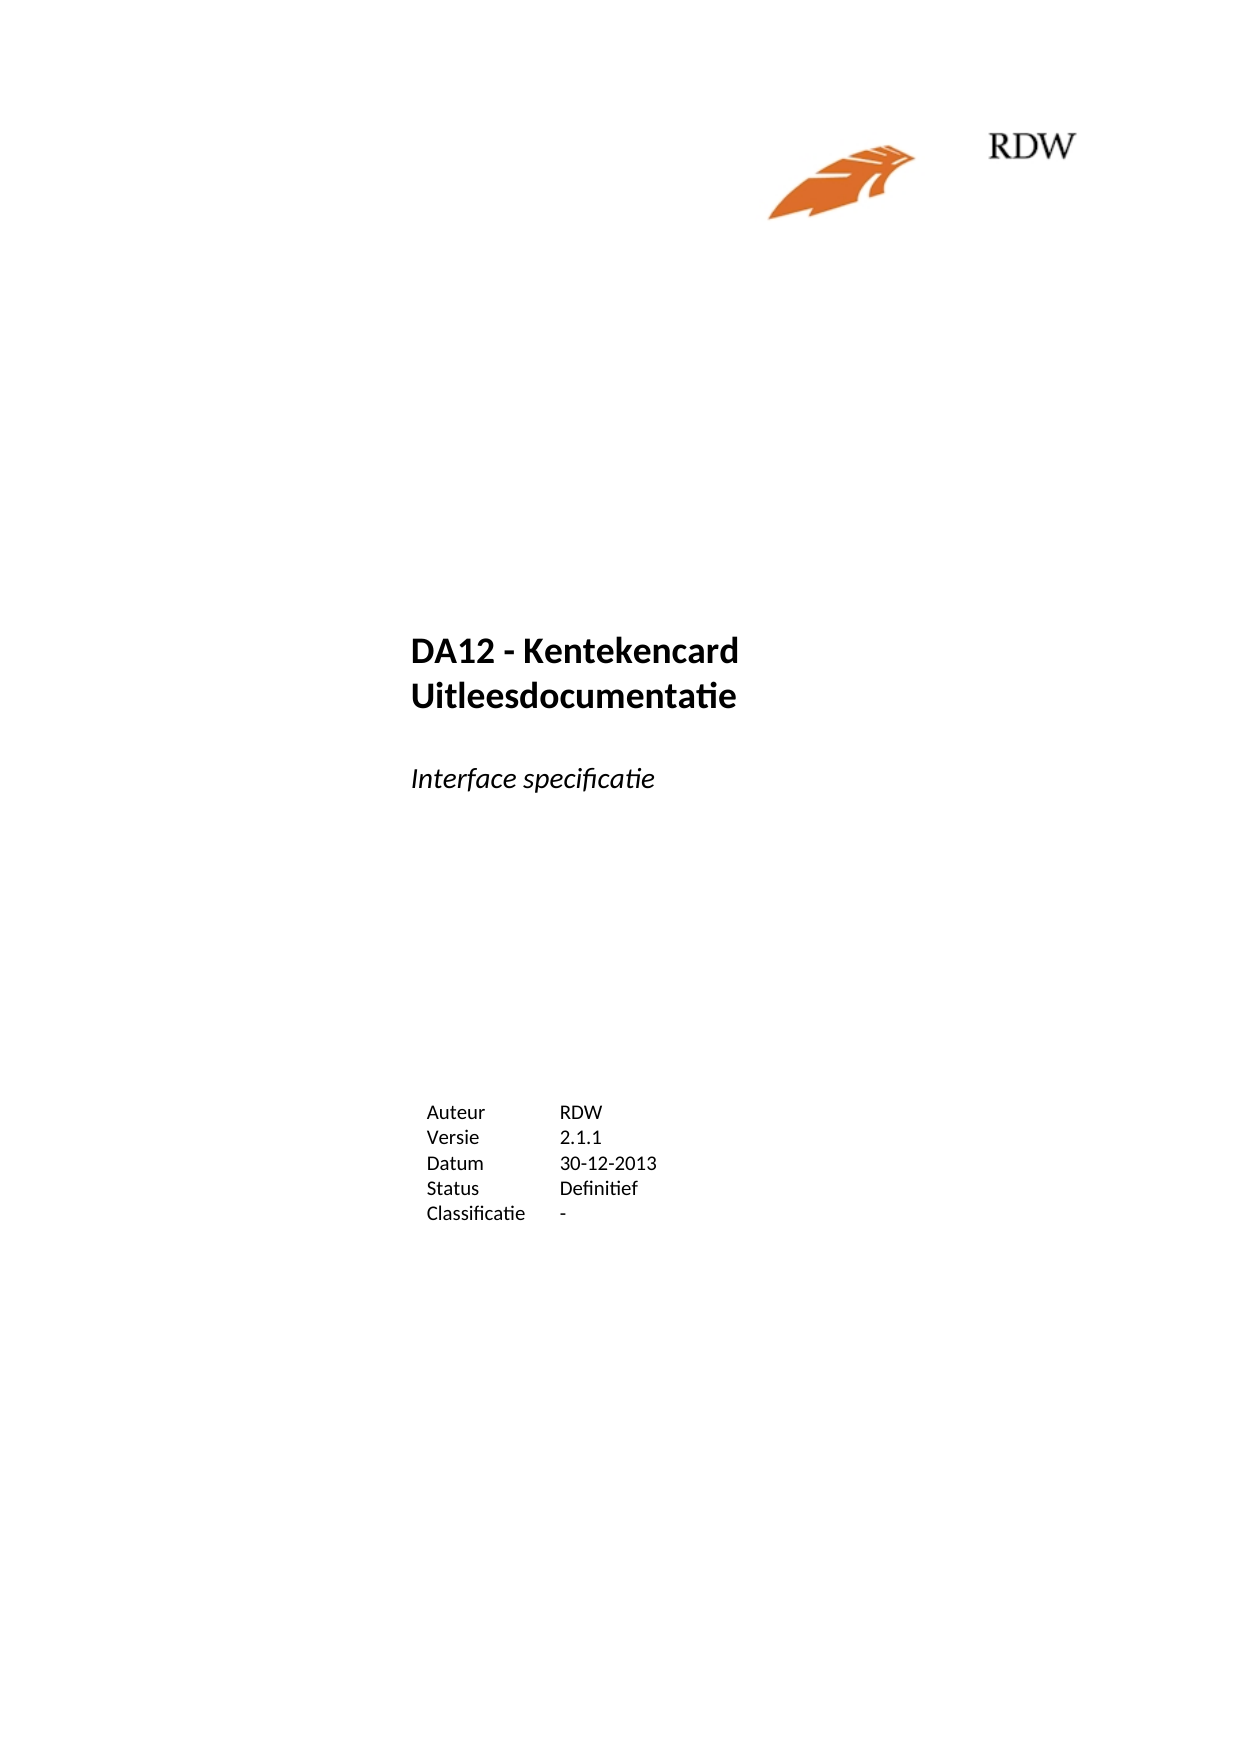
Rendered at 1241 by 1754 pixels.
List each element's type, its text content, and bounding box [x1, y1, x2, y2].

text DA12 - Kentekencard Uitleesdocumentatie [411, 627, 946, 718]
table_cell Datum [415, 1150, 548, 1175]
table_cell 30-12-2013 [548, 1150, 1050, 1175]
text Interface specificatie [411, 760, 946, 796]
table_cell Definitief [548, 1175, 1050, 1201]
table_cell 2.1.1 [548, 1124, 1050, 1150]
table_cell Status [415, 1175, 548, 1201]
table_header RDW [548, 1099, 1050, 1124]
table_cell Versie [415, 1124, 548, 1150]
table_cell - [548, 1201, 1050, 1226]
table_cell Classificatie [415, 1201, 548, 1226]
table_header Auteur [415, 1099, 548, 1124]
